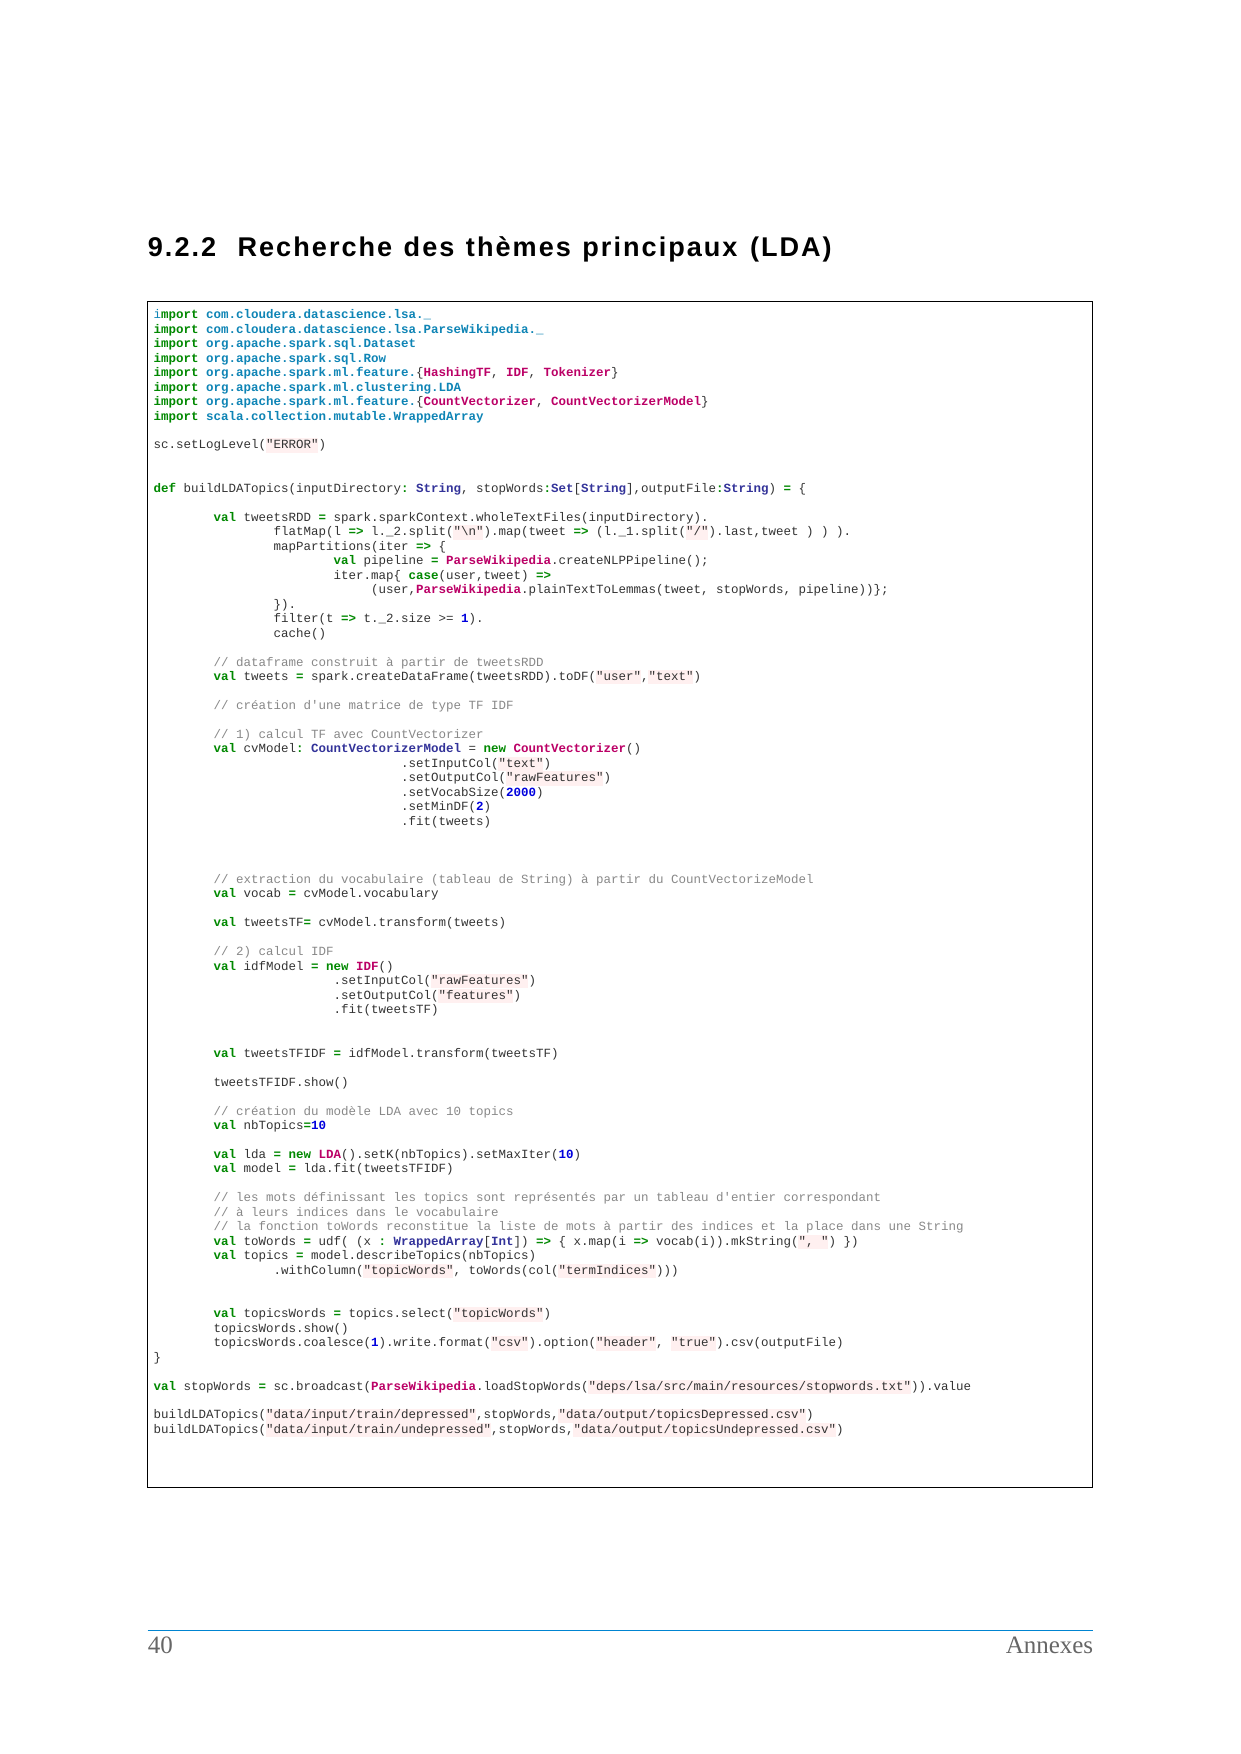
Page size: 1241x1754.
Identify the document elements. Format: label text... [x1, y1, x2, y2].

table_header import com.cloudera.datascience.lsa._ import com.cloudera.datascience.lsa.ParseWikipedia._ import org.apache.spark.sql.Dataset import org.apache.spark.sql.Row import org.apache.spark.ml.feature.{HashingTF, IDF, Tokenizer} import org.apache.spark.ml.clustering.LDA import org.apache.spark.ml.feature.{CountVectorizer, CountVectorizerModel} import scala.collection.mutable.WrappedArray sc.setLogLevel("ERROR") def buildLDATopics(inputDirectory: String, stopWords:Set[String],outputFile:String) = { val tweetsRDD = spark.sparkContext.wholeTextFiles(inputDirectory). flatMap(l => l._2.split("\n").map(tweet => (l._1.split("/").last,tweet ) ) ). mapPartitions(iter => { val pipeline = ParseWikipedia.createNLPPipeline(); iter.map{ case(user,tweet) => (user,ParseWikipedia.plainTextToLemmas(tweet, stopWords, pipeline))}; }). filter(t => t._2.size >= 1). cache() // dataframe construit à partir de tweetsRDD val tweets = spark.createDataFrame(tweetsRDD).toDF("user","text") // création d'une matrice de type TF IDF // 1) calcul TF avec CountVectorizer val cvModel: CountVectorizerModel = new CountVectorizer() .setInputCol("text") .setOutputCol("rawFeatures") .setVocabSize(2000) .setMinDF(2) .fit(tweets) // extraction du vocabulaire (tableau de String) à partir du CountVectorizeModel val vocab = cvModel.vocabulary val tweetsTF= cvModel.transform(tweets) // 2) calcul IDF val idfModel = new IDF() .setInputCol("rawFeatures") .setOutputCol("features") .fit(tweetsTF) val tweetsTFIDF = idfModel.transform(tweetsTF) tweetsTFIDF.show() // création du modèle LDA avec 10 topics val nbTopics=10 val lda = new LDA().setK(nbTopics).setMaxIter(10) val model = lda.fit(tweetsTFIDF) // les mots définissant les topics sont représentés par un tableau d'entier correspondant // à leurs indices dans le vocabulaire // la fonction toWords reconstitue la liste de mots à partir des indices et la place dans une String val toWords = udf( (x : WrappedArray[Int]) => { x.map(i => vocab(i)).mkString(", ") }) val topics = model.describeTopics(nbTopics) .withColumn("topicWords", toWords(col("termIndices"))) val topicsWords = topics.select("topicWords") topicsWords.show() topicsWords.coalesce(1).write.format("csv").option("header", "true").csv(outputFile) } val stopWords = sc.broadcast(ParseWikipedia.loadStopWords("deps/lsa/src/main/resources/stopwords.txt")).value buildLDATopics("data/input/train/depressed",stopWords,"data/output/topicsDepressed.csv") buildLDATopics("data/input/train/undepressed",stopWords,"data/output/topicsUndepressed.csv") [148, 302, 1092, 1487]
picture [357, 369, 363, 376]
subtitle Recherche des thèmes principaux (LDA) [148, 231, 1093, 262]
picture [357, 398, 363, 405]
